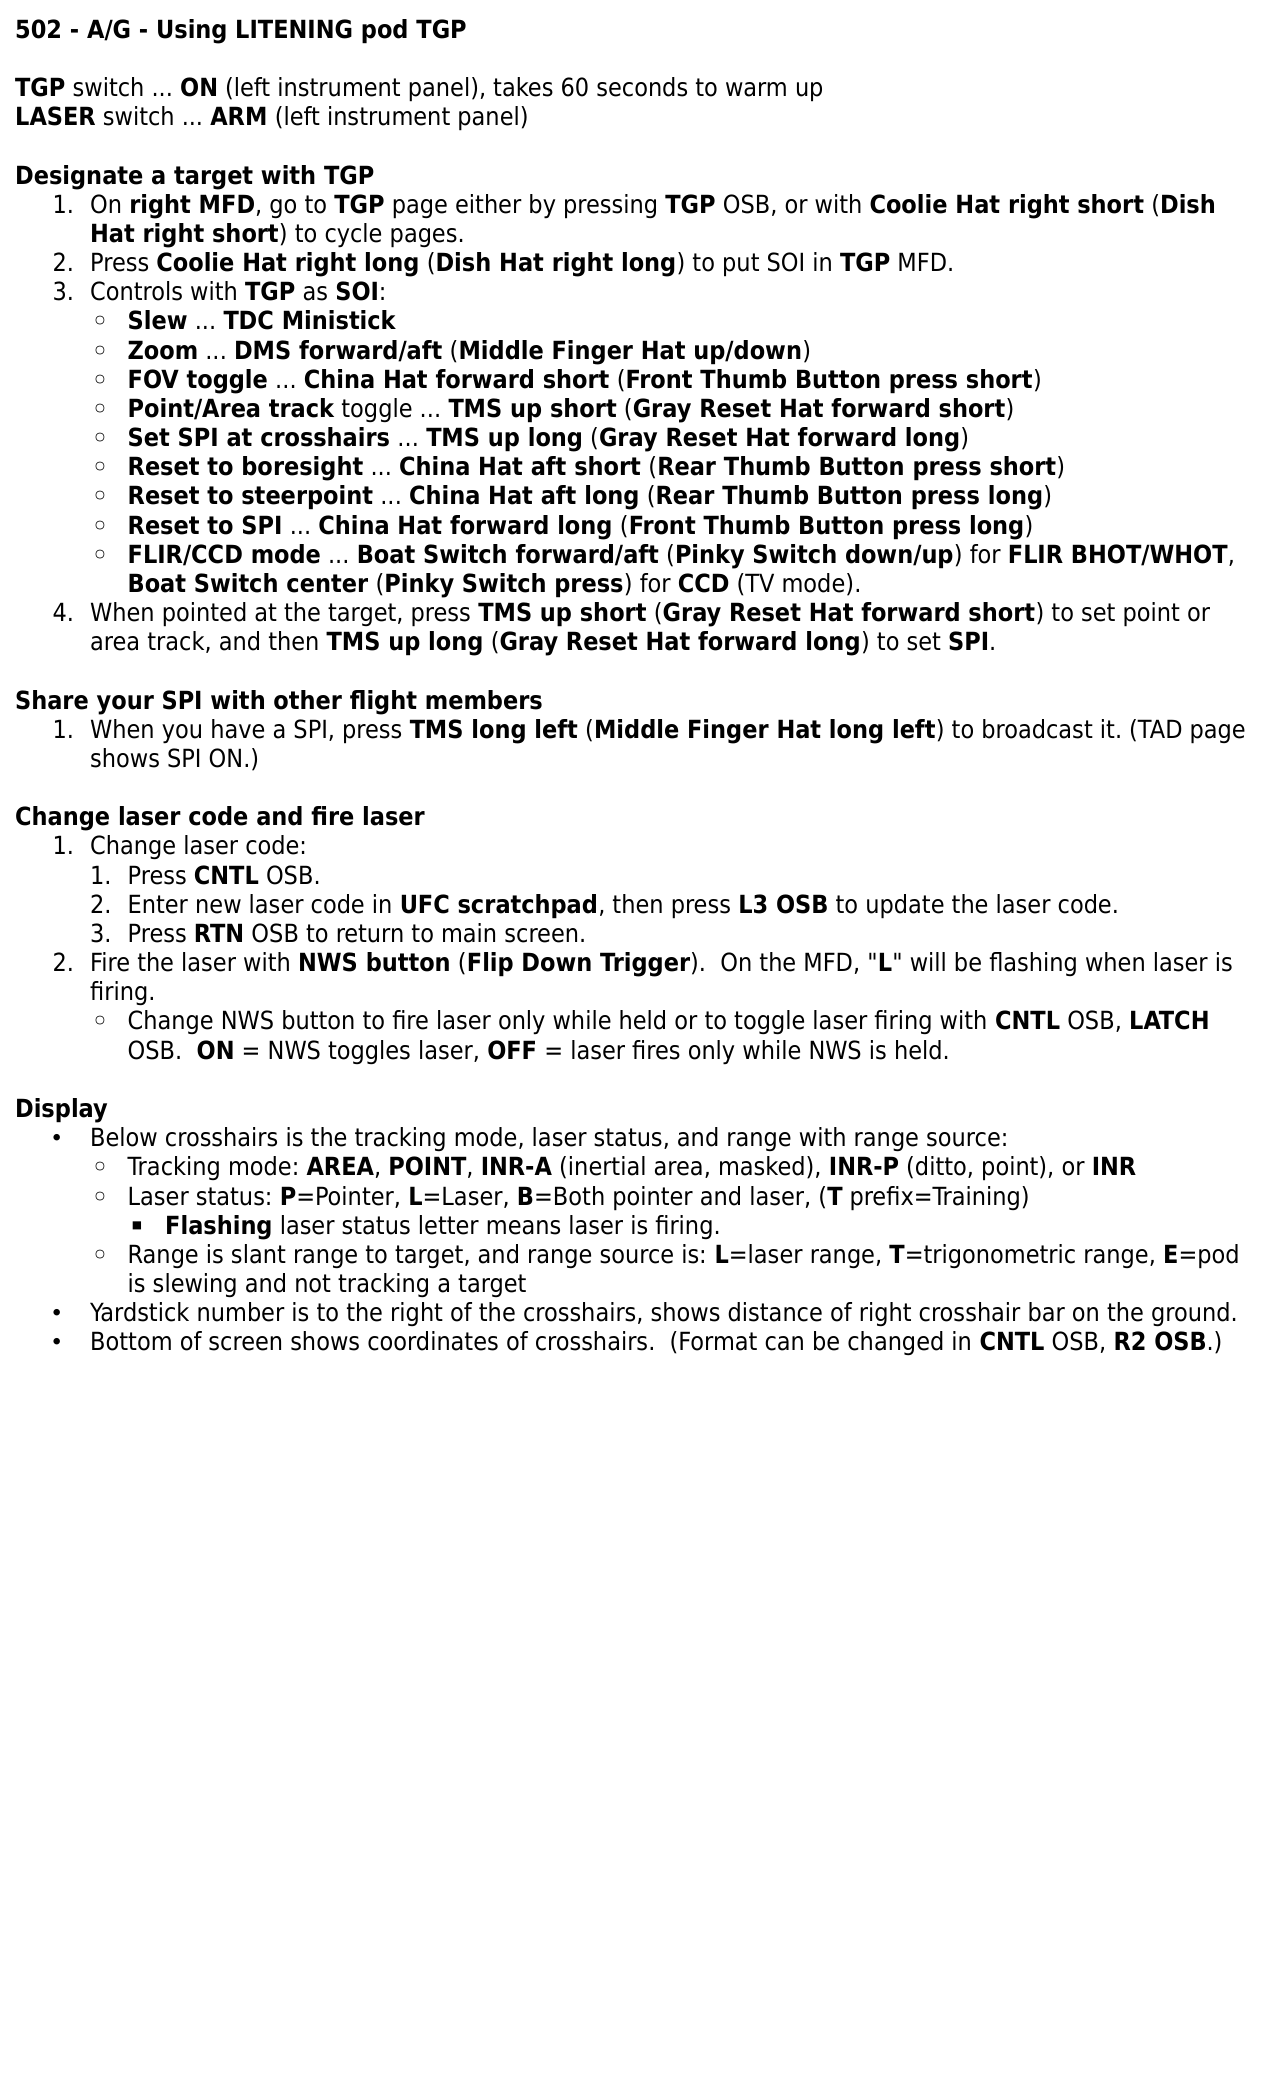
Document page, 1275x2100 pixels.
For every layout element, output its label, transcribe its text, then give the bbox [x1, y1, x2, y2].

list Reset to boresight ... China Hat aft short (Rear Thumb Button press short) [90, 452, 1260, 482]
list When pointed at the target, press TMS up short (Gray Reset Hat forward short) to set point or area track, and then TMS up long (Gray Reset Hat forward long) to set SPI. [52, 598, 1260, 657]
list Range is slant range to target, and range source is: L=laser range, T=trigonometric range, E=pod is slewing and not tracking a target [90, 1240, 1260, 1298]
list Below crosshairs is the tracking mode, laser status, and range with range source: [52, 1123, 1260, 1152]
list Fire the laser with NWS button (Flip Down Trigger). On the MFD, "L" will be flashing when laser is firing. [52, 948, 1260, 1007]
list Controls with TGP as SOI: [52, 277, 1260, 307]
text 502 - A/G - Using LITENING pod TGP [15, 15, 1260, 44]
list Enter new laser code in UFC scratchpad, then press L3 OSB to update the laser code. [90, 890, 1260, 919]
text Change laser code and fire laser [15, 802, 1260, 832]
list Tracking mode: AREA, POINT, INR-A (inertial area, masked), INR-P (ditto, point), or INR [90, 1152, 1260, 1182]
list Reset to steerpoint ... China Hat aft long (Rear Thumb Button press long) [90, 482, 1260, 511]
list Slew ... TDC Ministick [90, 307, 1260, 336]
list Point/Area track toggle ... TMS up short (Gray Reset Hat forward short) [90, 394, 1260, 423]
list Laser status: P=Pointer, L=Laser, B=Both pointer and laser, (T prefix=Training) [90, 1182, 1260, 1211]
list Press RTN OSB to return to main screen. [90, 919, 1260, 948]
list FLIR/CCD mode ... Boat Switch forward/aft (Pinky Switch down/up) for FLIR BHOT/WHOT, Boat Switch center (Pinky Switch press) for CCD (TV mode). [90, 540, 1260, 598]
list Yardstick number is to the right of the crosshairs, shows distance of right crosshair bar on the ground. [52, 1298, 1260, 1327]
text Display [15, 1094, 1260, 1123]
text Designate a target with TGP [15, 161, 1260, 190]
list Change laser code: [52, 832, 1260, 861]
list Press Coolie Hat right long (Dish Hat right long) to put SOI in TGP MFD. [52, 248, 1260, 277]
list FOV toggle ... China Hat forward short (Front Thumb Button press short) [90, 365, 1260, 394]
text Share your SPI with other flight members [15, 686, 1260, 715]
list Reset to SPI ... China Hat forward long (Front Thumb Button press long) [90, 511, 1260, 540]
list Zoom ... DMS forward/aft (Middle Finger Hat up/down) [90, 336, 1260, 365]
list Press CNTL OSB. [90, 861, 1260, 890]
list Set SPI at crosshairs ... TMS up long (Gray Reset Hat forward long) [90, 423, 1260, 452]
list Change NWS button to fire laser only while held or to toggle laser firing with CNTL OSB, LATCH OSB. ON = NWS toggles laser, OFF = laser fires only while NWS is held. [90, 1007, 1260, 1065]
text TGP switch ... ON (left instrument panel), takes 60 seconds to warm up [15, 73, 1260, 102]
list Flashing laser status letter means laser is firing. [127, 1211, 1260, 1240]
list On right MFD, go to TGP page either by pressing TGP OSB, or with Coolie Hat right short (Dish Hat right short) to cycle pages. [52, 190, 1260, 248]
list When you have a SPI, press TMS long left (Middle Finger Hat long left) to broadcast it. (TAD page shows SPI ON.) [52, 715, 1260, 773]
text LASER switch ... ARM (left instrument panel) [15, 102, 1260, 132]
list Bottom of screen shows coordinates of crosshairs. (Format can be changed in CNTL OSB, R2 OSB.) [52, 1327, 1260, 1357]
